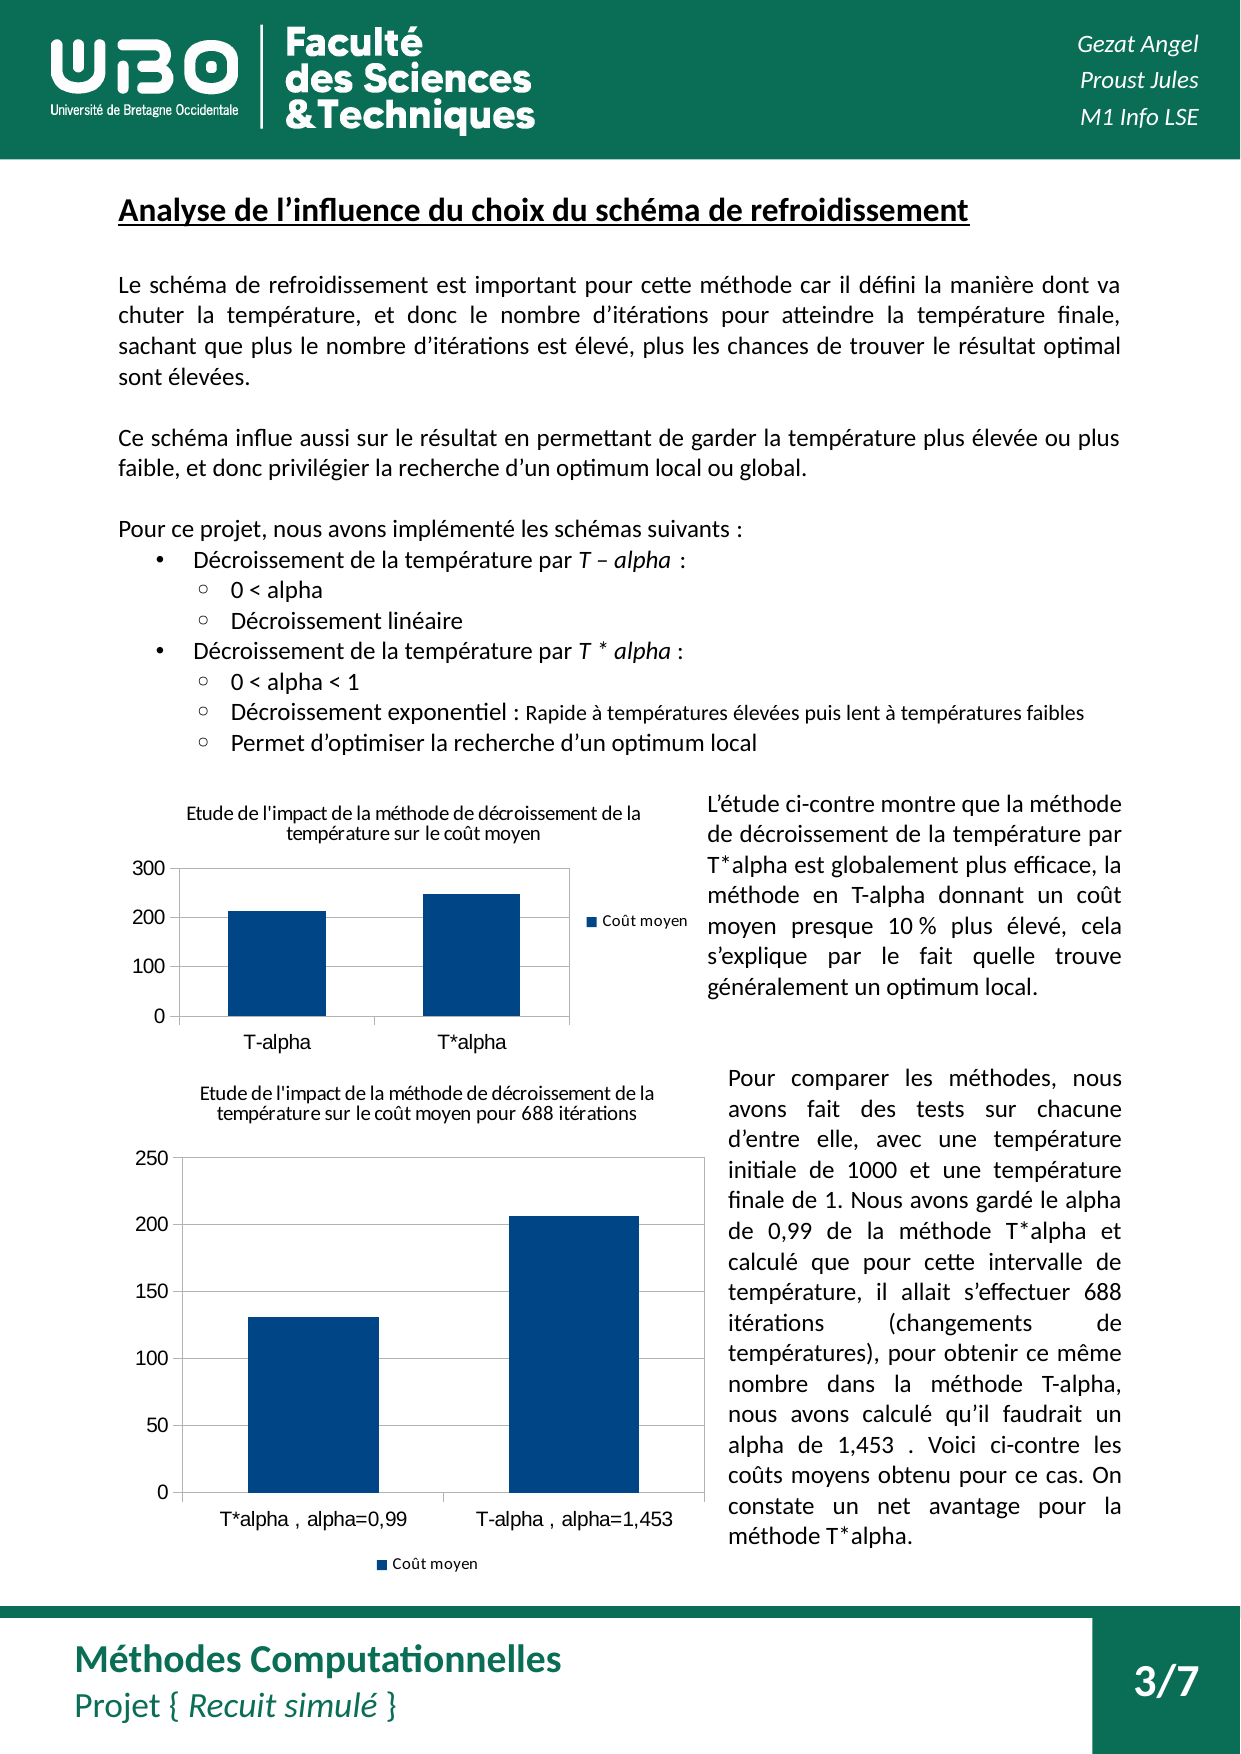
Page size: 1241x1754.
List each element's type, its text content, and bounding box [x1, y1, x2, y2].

list Décroissement exponentiel : Rapide à températures élevées puis lent à températures faibles [193, 696, 1122, 727]
text Pour ce projet, nous avons implémenté les schémas suivants : [118, 513, 1122, 544]
text L’étude ci-contre montre que la méthode de décroissement de la température par T*alpha est globalement plus efficace, la méthode en T-alpha donnant un coût moyen presque 10 % plus élevé, cela s’explique par le fait quelle trouve généralement un optimum local. [707, 788, 1122, 1002]
list Décroissement linéaire [193, 605, 1122, 635]
list Décroissement de la température par T – alpha : [156, 544, 1122, 574]
text Ce schéma influe aussi sur le résultat en permettant de garder la température plus élevée ou plus faible, et donc privilégier la recherche d’un optimum local ou global. [118, 422, 1122, 483]
picture [43, 20, 539, 139]
subtitle Analyse de l’influence du choix du schéma de refroidissement [118, 189, 1122, 230]
text Le schéma de refroidissement est important pour cette méthode car il défini la manière dont va chuter la température, et donc le nombre d’itérations pour atteindre la température finale, sachant que plus le nombre d’itérations est élevé, plus les chances de trouver le résultat optimal sont élevées. [118, 269, 1122, 391]
list Décroissement de la température par T * alpha : [156, 635, 1122, 666]
list 0 < alpha [193, 574, 1122, 605]
list Permet d’optimiser la recherche d’un optimum local [193, 727, 1122, 757]
text Pour comparer les méthodes, nous avons fait des tests sur chacune d’entre elle, avec une température initiale de 1000 et une température finale de 1. Nous avons gardé le alpha de 0,99 de la méthode T*alpha et calculé que pour cette intervalle de température, il allait s’effectuer 688 itérations (changements de températures), pour obtenir ce même nombre dans la méthode T-alpha, nous avons calculé qu’il faudrait un alpha de 1,453 . Voici ci-contre les coûts moyens obtenu pour ce cas. On constate un net avantage pour la méthode T*alpha. [728, 1063, 1122, 1551]
list 0 < alpha < 1 [193, 666, 1122, 696]
